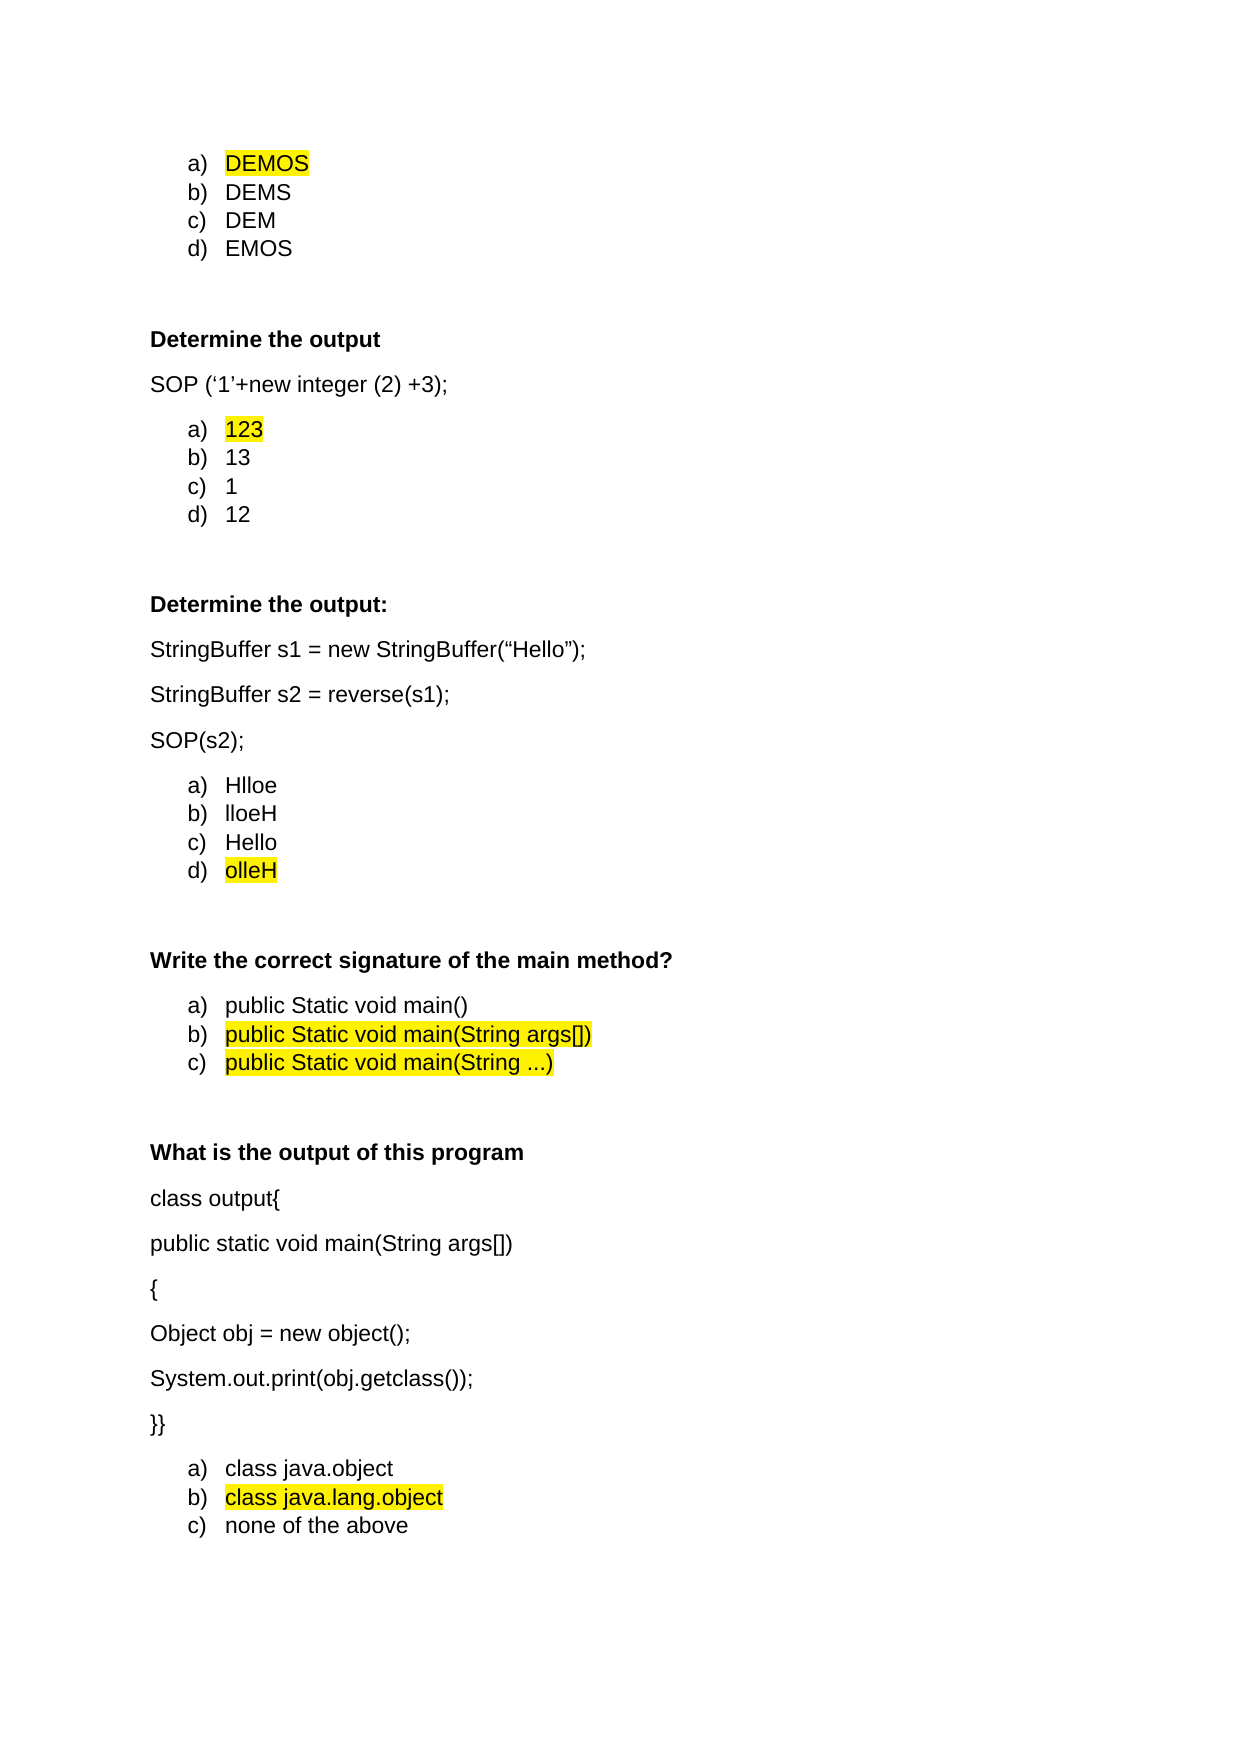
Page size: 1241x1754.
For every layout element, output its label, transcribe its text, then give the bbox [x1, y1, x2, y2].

list 1 [187, 473, 1090, 499]
text What is the output of this program [150, 1139, 1090, 1166]
list Hello [187, 828, 1090, 855]
list class java.lang.object [187, 1483, 1090, 1510]
list 123 [187, 416, 1090, 442]
text System.out.print(obj.getclass()); [150, 1365, 1090, 1391]
text { [150, 1275, 1090, 1301]
list lloeH [187, 800, 1090, 826]
list Hlloe [187, 772, 1090, 798]
list DEMOS [187, 150, 1090, 176]
text Write the correct signature of the main method? [150, 947, 1090, 973]
list 12 [187, 501, 1090, 527]
list public Static void main(String ...) [187, 1049, 1090, 1076]
text }} [150, 1410, 1090, 1436]
list none of the above [187, 1512, 1090, 1538]
list EMOS [187, 235, 1090, 262]
text StringBuffer s2 = reverse(s1); [150, 681, 1090, 708]
text Object obj = new object(); [150, 1320, 1090, 1346]
list DEM [187, 207, 1090, 233]
text Determine the output [150, 326, 1090, 352]
text public static void main(String args[]) [150, 1229, 1090, 1256]
text SOP (‘1’+new integer (2) +3); [150, 371, 1090, 397]
list public Static void main(String args[]) [187, 1021, 1090, 1047]
list 13 [187, 444, 1090, 471]
list olleH [187, 857, 1090, 883]
list class java.object [187, 1455, 1090, 1481]
list DEMS [187, 178, 1090, 205]
text class output{ [150, 1184, 1090, 1211]
text SOP(s2); [150, 727, 1090, 753]
text StringBuffer s1 = new StringBuffer(“Hello”); [150, 636, 1090, 663]
text Determine the output: [150, 591, 1090, 618]
list public Static void main() [187, 992, 1090, 1019]
